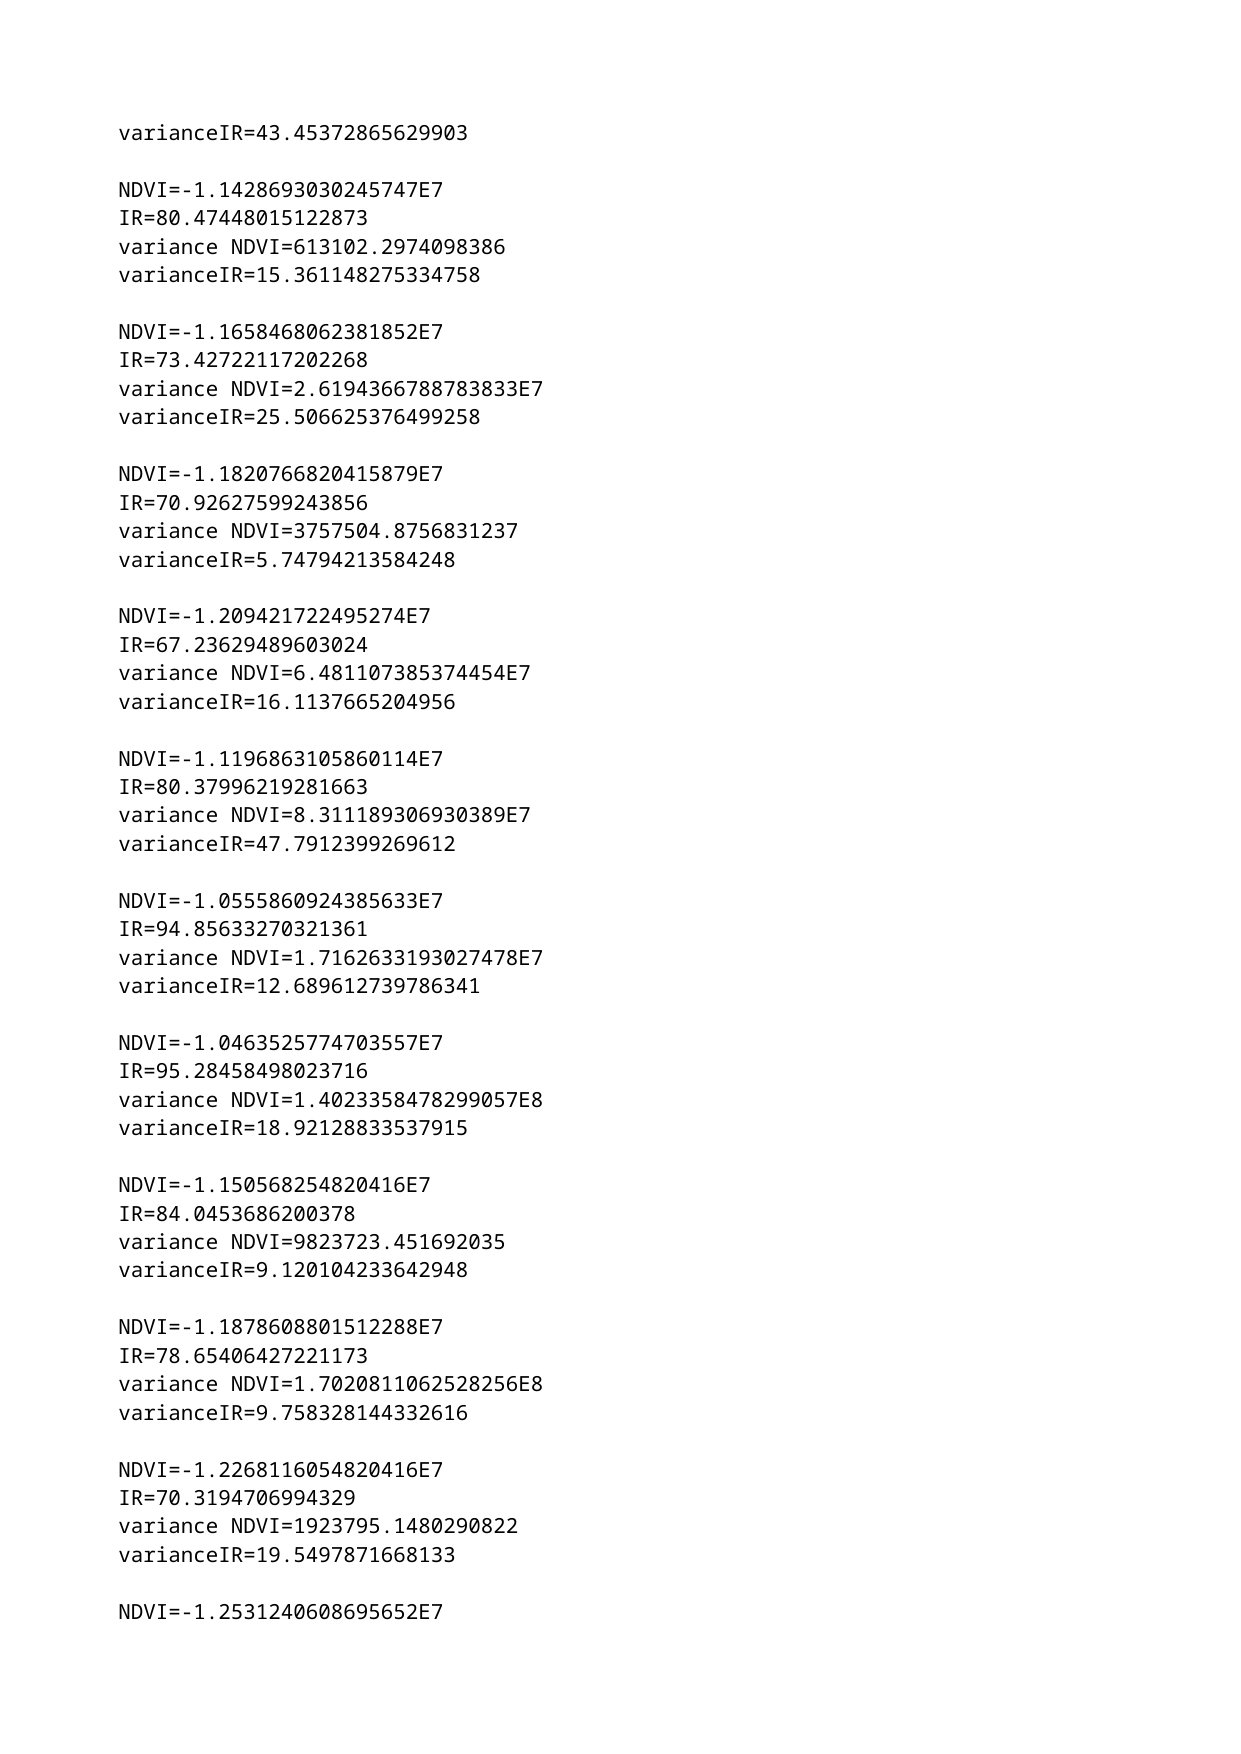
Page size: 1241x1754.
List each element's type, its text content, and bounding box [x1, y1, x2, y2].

text IR=70.3194706994329 [118, 1483, 1122, 1512]
text varianceIR=9.120104233642948 [118, 1256, 1122, 1284]
text varianceIR=16.1137665204956 [118, 687, 1122, 715]
text varianceIR=47.7912399269612 [118, 829, 1122, 857]
text IR=94.85633270321361 [118, 914, 1122, 943]
text variance NDVI=3757504.8756831237 [118, 516, 1122, 545]
text varianceIR=12.689612739786341 [118, 971, 1122, 1000]
text variance NDVI=8.311189306930389E7 [118, 801, 1122, 829]
text varianceIR=9.758328144332616 [118, 1398, 1122, 1426]
text IR=80.47448015122873 [118, 203, 1122, 232]
text varianceIR=5.74794213584248 [118, 545, 1122, 573]
text varianceIR=18.92128833537915 [118, 1113, 1122, 1142]
text NDVI=-1.0463525774703557E7 [118, 1028, 1122, 1057]
text NDVI=-1.1658468062381852E7 [118, 317, 1122, 346]
text NDVI=-1.150568254820416E7 [118, 1170, 1122, 1199]
text NDVI=-1.1428693030245747E7 [118, 175, 1122, 203]
text varianceIR=15.361148275334758 [118, 260, 1122, 289]
text varianceIR=25.506625376499258 [118, 402, 1122, 431]
text varianceIR=19.5497871668133 [118, 1540, 1122, 1568]
text NDVI=-1.2531240608695652E7 [118, 1597, 1122, 1625]
text IR=78.65406427221173 [118, 1341, 1122, 1369]
text variance NDVI=1.7020811062528256E8 [118, 1369, 1122, 1398]
text IR=84.0453686200378 [118, 1199, 1122, 1227]
text variance NDVI=1.7162633193027478E7 [118, 943, 1122, 971]
text NDVI=-1.1820766820415879E7 [118, 459, 1122, 488]
text IR=67.23629489603024 [118, 630, 1122, 658]
text variance NDVI=1.4023358478299057E8 [118, 1085, 1122, 1113]
text variance NDVI=1923795.1480290822 [118, 1512, 1122, 1540]
text NDVI=-1.1196863105860114E7 [118, 744, 1122, 772]
text variance NDVI=9823723.451692035 [118, 1227, 1122, 1256]
text variance NDVI=2.6194366788783833E7 [118, 374, 1122, 402]
text NDVI=-1.1878608801512288E7 [118, 1312, 1122, 1341]
text NDVI=-1.209421722495274E7 [118, 602, 1122, 630]
text NDVI=-1.0555860924385633E7 [118, 886, 1122, 914]
text NDVI=-1.2268116054820416E7 [118, 1455, 1122, 1483]
text IR=95.28458498023716 [118, 1057, 1122, 1085]
text variance NDVI=613102.2974098386 [118, 232, 1122, 260]
text IR=80.37996219281663 [118, 772, 1122, 801]
text IR=70.92627599243856 [118, 488, 1122, 516]
text varianceIR=43.45372865629903 [118, 118, 1122, 147]
text IR=73.42722117202268 [118, 346, 1122, 374]
text variance NDVI=6.481107385374454E7 [118, 658, 1122, 687]
